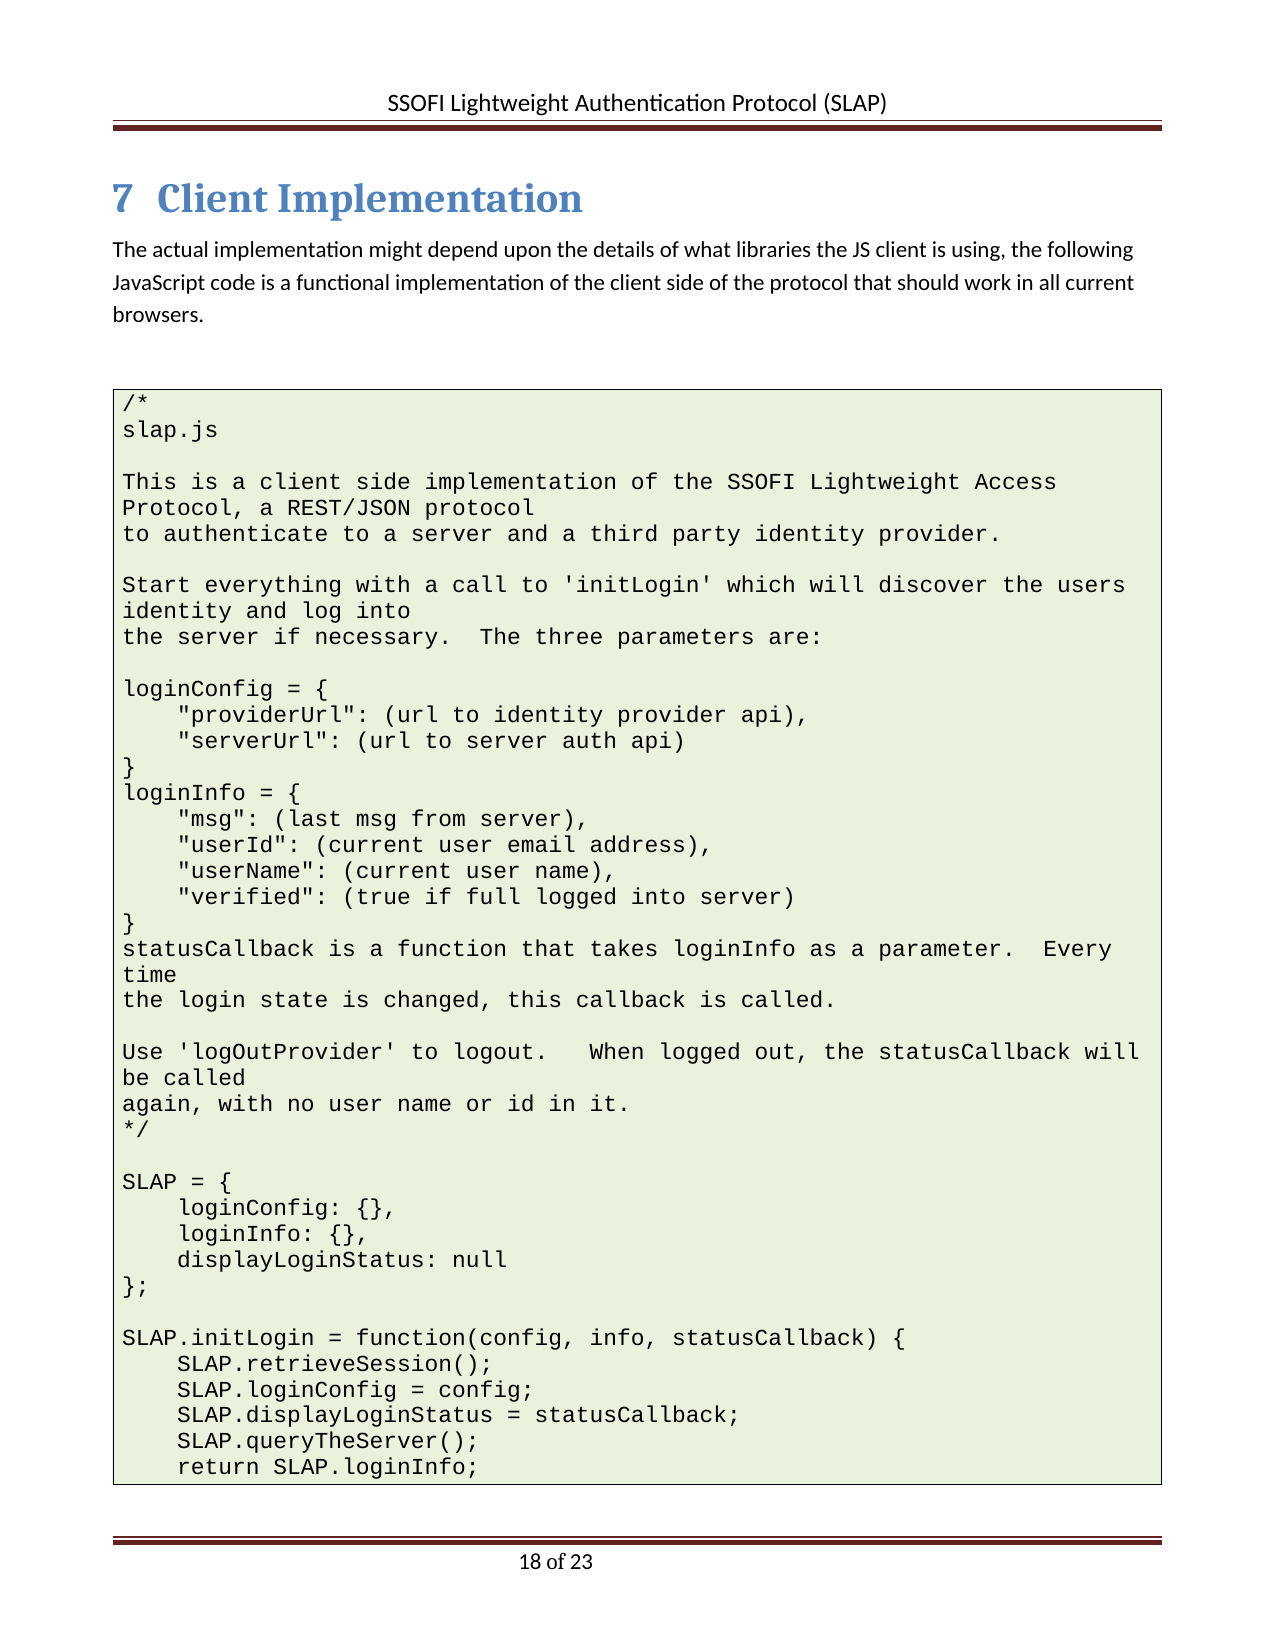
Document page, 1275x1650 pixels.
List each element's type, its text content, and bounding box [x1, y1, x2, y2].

text "verified": (true if full logged into server) [114, 882, 1161, 908]
text "userName": (current user name), [114, 856, 1161, 882]
text to authenticate to a server and a third party identity provider. [114, 519, 1161, 545]
text The actual implementation might depend upon the details of what libraries the JS client is using, the following JavaScript code is a functional implementation of the client side of the protocol that should work in all current browsers. [112, 235, 1162, 328]
text } [114, 908, 1161, 934]
text "providerUrl": (url to identity provider api), [114, 700, 1161, 726]
text return SLAP.loginInfo; [114, 1453, 1161, 1484]
text Start everything with a call to 'initLogin' which will discover the users identity and log into [114, 571, 1161, 623]
text SLAP.displayLoginStatus = statusCallback; [114, 1401, 1161, 1427]
text the server if necessary. The three parameters are: [114, 623, 1161, 648]
text }; [114, 1271, 1161, 1297]
text loginConfig = { [114, 674, 1161, 700]
text displayLoginStatus: null [114, 1245, 1161, 1271]
text SLAP.loginConfig = config; [114, 1375, 1161, 1401]
text loginInfo = { [114, 778, 1161, 804]
text "serverUrl": (url to server auth api) [114, 726, 1161, 752]
text loginInfo: {}, [114, 1219, 1161, 1245]
text SLAP = { [114, 1167, 1161, 1193]
text This is a client side implementation of the SSOFI Lightweight Access Protocol, a REST/JSON protocol [114, 467, 1161, 519]
text SLAP.initLogin = function(config, info, statusCallback) { [114, 1323, 1161, 1349]
text "msg": (last msg from server), [114, 804, 1161, 830]
text /* [114, 390, 1161, 415]
text Use 'logOutProvider' to logout. When logged out, the statusCallback will be called [114, 1038, 1161, 1089]
text loginConfig: {}, [114, 1193, 1161, 1219]
text SLAP.queryTheServer(); [114, 1427, 1161, 1453]
text again, with no user name or id in it. [114, 1089, 1161, 1115]
text the login state is changed, this callback is called. [114, 986, 1161, 1012]
text slap.js [114, 415, 1161, 441]
text "userId": (current user email address), [114, 830, 1161, 856]
text SLAP.retrieveSession(); [114, 1349, 1161, 1375]
subtitle Client Implementation [112, 175, 1162, 223]
text statusCallback is a function that takes loginInfo as a parameter. Every time [114, 934, 1161, 986]
text } [114, 752, 1161, 778]
text */ [114, 1115, 1161, 1141]
